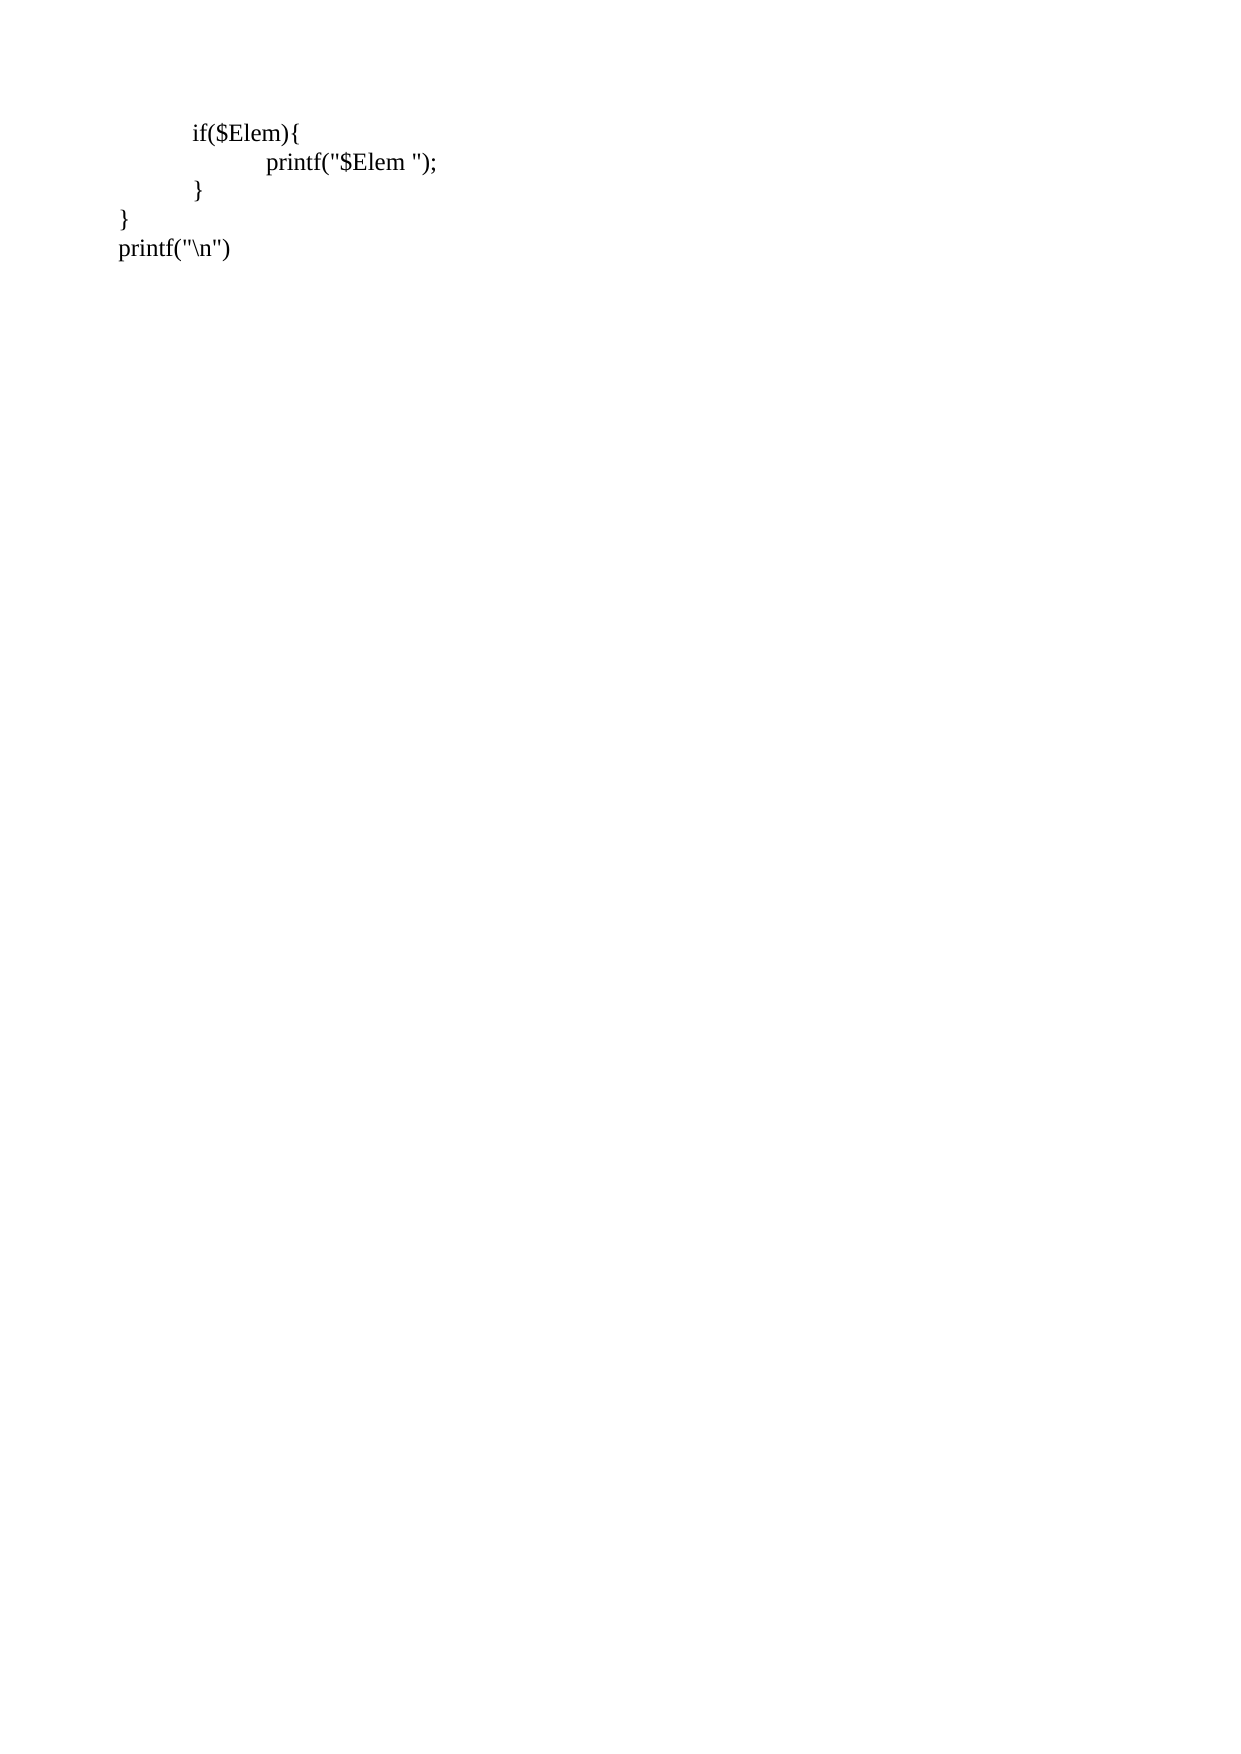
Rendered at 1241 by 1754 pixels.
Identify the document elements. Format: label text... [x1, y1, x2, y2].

text } [118, 176, 1122, 204]
text printf("\n") [118, 233, 1122, 262]
text if($Elem){ [118, 118, 1122, 147]
text } [118, 204, 1122, 233]
text printf("$Elem "); [118, 147, 1122, 176]
